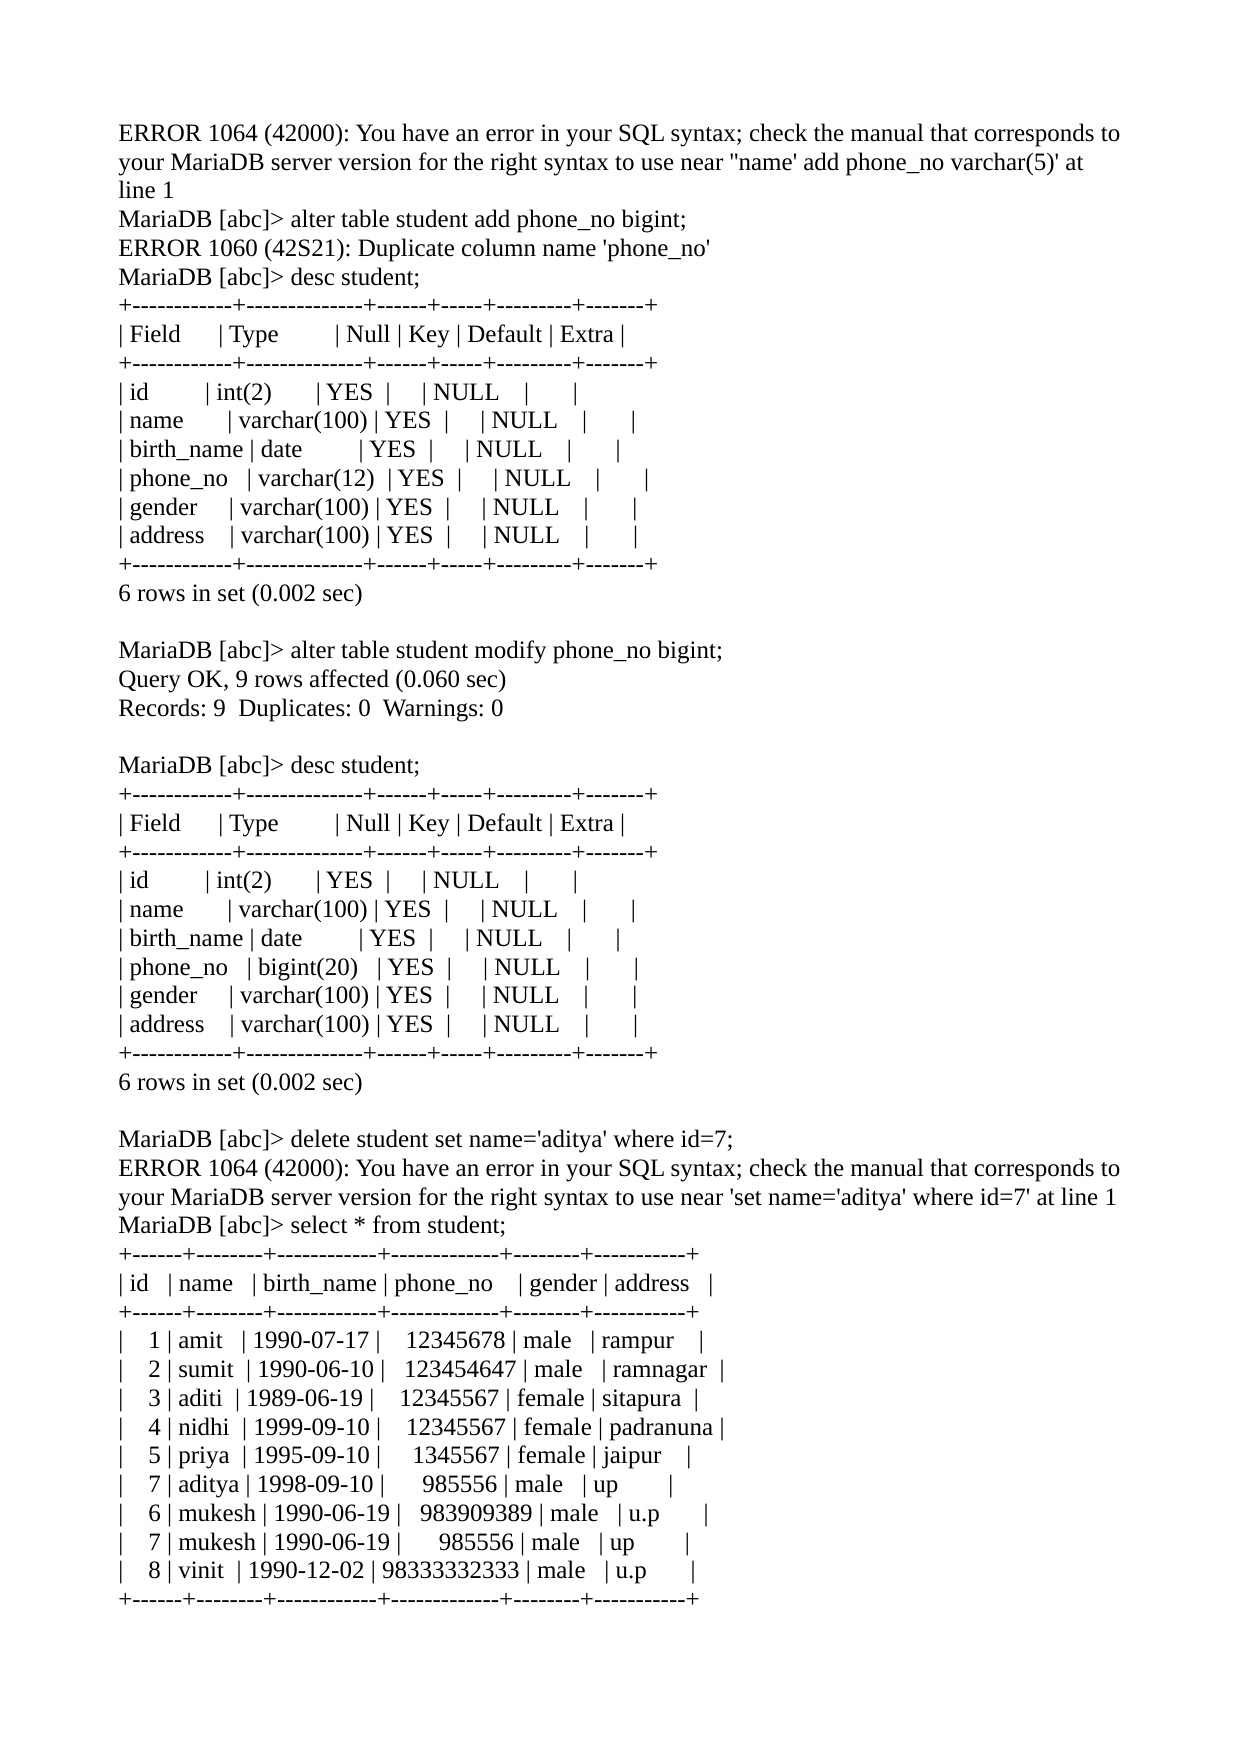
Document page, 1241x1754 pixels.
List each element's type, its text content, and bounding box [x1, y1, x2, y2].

text | 6 | mukesh | 1990-06-19 | 983909389 | male | u.p | [118, 1498, 1122, 1527]
text | id | name | birth_name | phone_no | gender | address | [118, 1268, 1122, 1297]
text | name | varchar(100) | YES | | NULL | | [118, 894, 1122, 923]
text +------+--------+------------+-------------+--------+-----------+ [118, 1584, 1122, 1613]
text | id | int(2) | YES | | NULL | | [118, 866, 1122, 894]
text | 1 | amit | 1990-07-17 | 12345678 | male | rampur | [118, 1326, 1122, 1354]
text +------------+--------------+------+-----+---------+-------+ [118, 837, 1122, 866]
text | name | varchar(100) | YES | | NULL | | [118, 406, 1122, 434]
text | gender | varchar(100) | YES | | NULL | | [118, 981, 1122, 1009]
text | 5 | priya | 1995-09-10 | 1345567 | female | jaipur | [118, 1441, 1122, 1469]
text | 7 | mukesh | 1990-06-19 | 985556 | male | up | [118, 1527, 1122, 1556]
text MariaDB [abc]> select * from student; [118, 1211, 1122, 1239]
text 6 rows in set (0.002 sec) [118, 1067, 1122, 1096]
text | gender | varchar(100) | YES | | NULL | | [118, 492, 1122, 521]
text Query OK, 9 rows affected (0.060 sec) [118, 664, 1122, 693]
text | 2 | sumit | 1990-06-10 | 123454647 | male | ramnagar | [118, 1354, 1122, 1383]
text +------+--------+------------+-------------+--------+-----------+ [118, 1297, 1122, 1326]
text MariaDB [abc]> alter table student add phone_no bigint; [118, 204, 1122, 233]
text | address | varchar(100) | YES | | NULL | | [118, 521, 1122, 549]
text | 8 | vinit | 1990-12-02 | 98333332333 | male | u.p | [118, 1556, 1122, 1584]
text +------------+--------------+------+-----+---------+-------+ [118, 291, 1122, 319]
text | birth_name | date | YES | | NULL | | [118, 923, 1122, 952]
text +------------+--------------+------+-----+---------+-------+ [118, 549, 1122, 578]
text +------------+--------------+------+-----+---------+-------+ [118, 1038, 1122, 1067]
text | 3 | aditi | 1989-06-19 | 12345567 | female | sitapura | [118, 1383, 1122, 1412]
text | address | varchar(100) | YES | | NULL | | [118, 1009, 1122, 1038]
text ERROR 1064 (42000): You have an error in your SQL syntax; check the manual that corresponds to your MariaDB server version for the right syntax to use near 'set name='aditya' where id=7' at line 1 [118, 1153, 1122, 1211]
text 6 rows in set (0.002 sec) [118, 578, 1122, 607]
text +------------+--------------+------+-----+---------+-------+ [118, 779, 1122, 808]
text Records: 9 Duplicates: 0 Warnings: 0 [118, 693, 1122, 722]
text | phone_no | bigint(20) | YES | | NULL | | [118, 952, 1122, 981]
text MariaDB [abc]> delete student set name='aditya' where id=7; [118, 1124, 1122, 1153]
text | phone_no | varchar(12) | YES | | NULL | | [118, 463, 1122, 492]
text MariaDB [abc]> alter table student modify phone_no bigint; [118, 636, 1122, 664]
text | 7 | aditya | 1998-09-10 | 985556 | male | up | [118, 1469, 1122, 1498]
text MariaDB [abc]> desc student; [118, 262, 1122, 291]
text | 4 | nidhi | 1999-09-10 | 12345567 | female | padranuna | [118, 1412, 1122, 1441]
text | Field | Type | Null | Key | Default | Extra | [118, 319, 1122, 348]
text MariaDB [abc]> desc student; [118, 751, 1122, 779]
text | Field | Type | Null | Key | Default | Extra | [118, 808, 1122, 837]
text ERROR 1064 (42000): You have an error in your SQL syntax; check the manual that corresponds to your MariaDB server version for the right syntax to use near ''name' add phone_no varchar(5)' at line 1 [118, 118, 1122, 204]
text ERROR 1060 (42S21): Duplicate column name 'phone_no' [118, 233, 1122, 262]
text +------------+--------------+------+-----+---------+-------+ [118, 348, 1122, 377]
text | birth_name | date | YES | | NULL | | [118, 434, 1122, 463]
text | id | int(2) | YES | | NULL | | [118, 377, 1122, 406]
text +------+--------+------------+-------------+--------+-----------+ [118, 1239, 1122, 1268]
